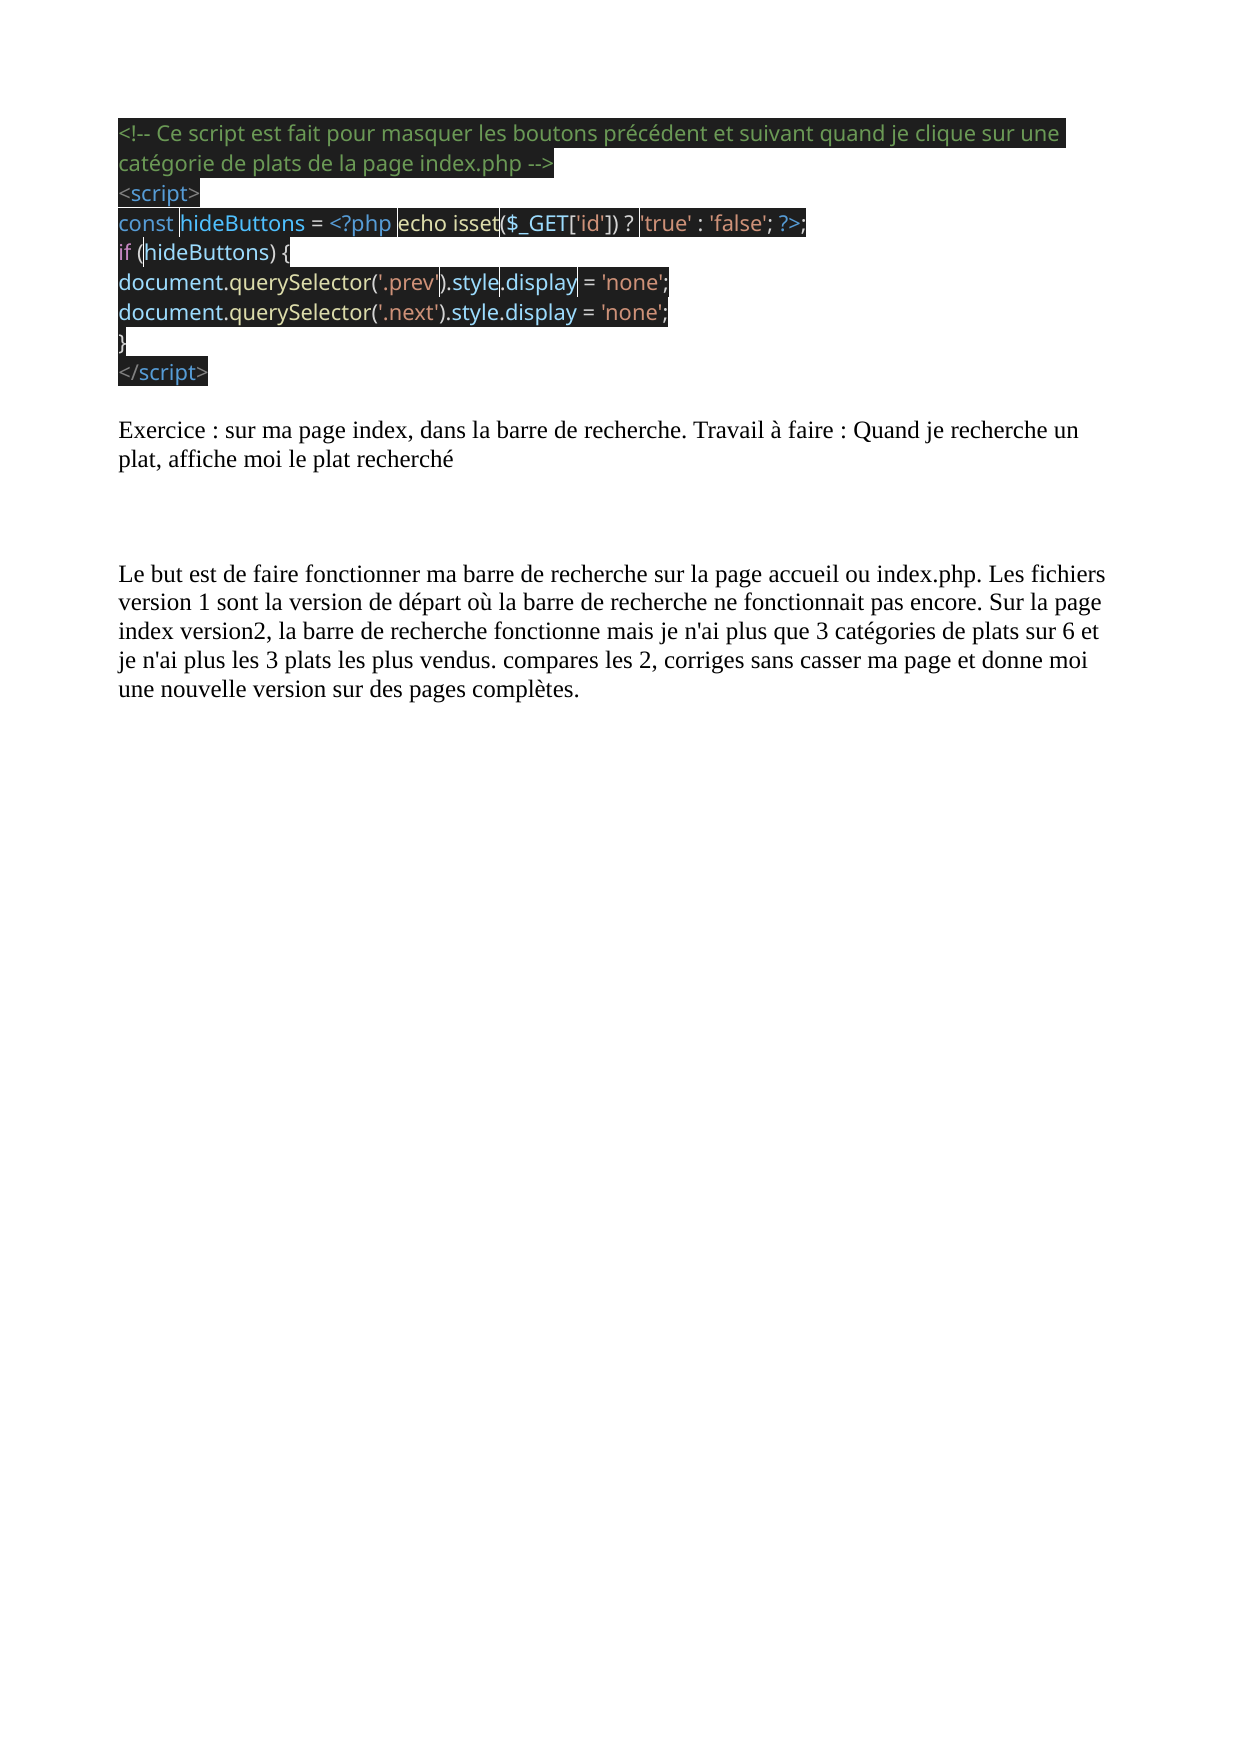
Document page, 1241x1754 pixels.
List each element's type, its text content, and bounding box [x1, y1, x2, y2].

text <!-- Ce script est fait pour masquer les boutons précédent et suivant quand je clique sur une catégorie de plats de la page index.php --> [118, 118, 1122, 178]
text const hideButtons = <?php echo isset($_GET['id']) ? 'true' : 'false'; ?>; [118, 207, 1122, 237]
text </script> [118, 356, 1122, 386]
text } [118, 327, 1122, 356]
text Le but est de faire fonctionner ma barre de recherche sur la page accueil ou index.php. Les fichiers version 1 sont la version de départ où la barre de recherche ne fonctionnait pas encore. Sur la page index version2, la barre de recherche fonctionne mais je n'ai plus que 3 catégories de plats sur 6 et je n'ai plus les 3 plats les plus vendus. compares les 2, corriges sans casser ma page et donne moi une nouvelle version sur des pages complètes. [118, 559, 1122, 702]
text Exercice : sur ma page index, dans la barre de recherche. Travail à faire : Quand je recherche un plat, affiche moi le plat recherché [118, 415, 1122, 472]
text if (hideButtons) { [118, 237, 1122, 267]
text document.querySelector('.prev').style.display = 'none'; [118, 267, 1122, 297]
text <script> [118, 178, 1122, 207]
text document.querySelector('.next').style.display = 'none'; [118, 297, 1122, 327]
